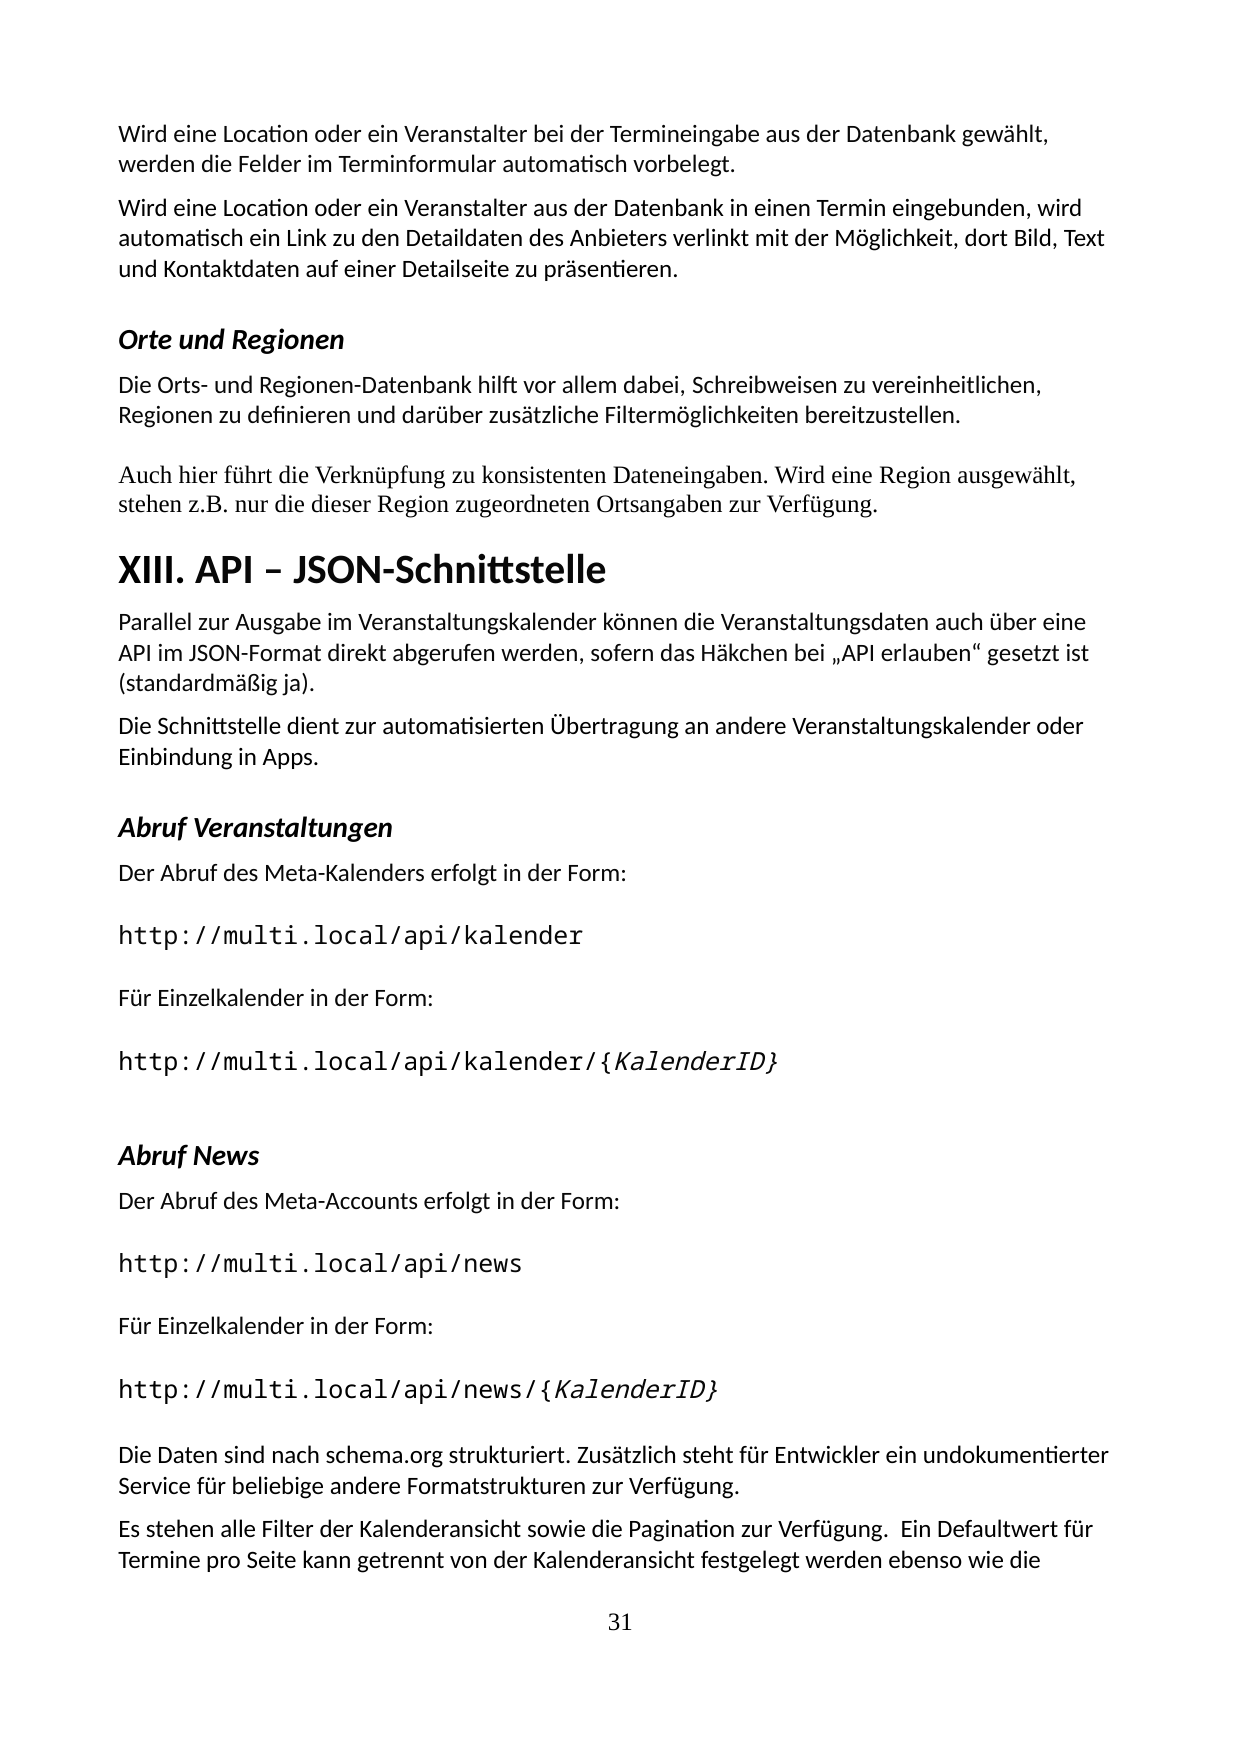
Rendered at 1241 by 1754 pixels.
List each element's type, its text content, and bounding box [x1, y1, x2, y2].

text Parallel zur Ausgabe im Veranstaltungskalender können die Veranstaltungsdaten auch über eine API im JSON-Format direkt abgerufen werden, sofern das Häkchen bei „API erlauben“ gesetzt ist (standardmäßig ja). [118, 606, 1122, 698]
text http://multi.local/api/kalender [118, 918, 1122, 952]
text http://multi.local/api/kalender/{KalenderID} [118, 1044, 1122, 1078]
text Die Schnittstelle dient zur automatisierten Übertragung an andere Veranstaltungskalender oder Einbindung in Apps. [118, 710, 1122, 771]
text Der Abruf des Meta-Accounts erfolgt in der Form: [118, 1185, 1122, 1246]
subtitle Orte und Regionen [118, 321, 1122, 356]
text Die Orts- und Regionen-Datenbank hilft vor allem dabei, Schreibweisen zu vereinheitlichen, Regionen zu definieren und darüber zusätzliche Filtermöglichkeiten bereitzustellen. [118, 369, 1122, 430]
subtitle XIII. API – JSON-Schnittstelle [118, 543, 1122, 594]
text Die Daten sind nach schema.org strukturiert. Zusätzlich steht für Entwickler ein undokumentierter Service für beliebige andere Formatstrukturen zur Verfügung. [118, 1440, 1122, 1501]
text Auch hier führt die Verknüpfung zu konsistenten Dateneingaben. Wird eine Region ausgewählt, stehen z.B. nur die dieser Region zugeordneten Ortsangaben zur Verfügung. [118, 460, 1122, 518]
text http://multi.local/api/news/{KalenderID} [118, 1372, 1122, 1406]
text Für Einzelkalender in der Form: [118, 983, 1122, 1013]
text http://multi.local/api/news [118, 1246, 1122, 1280]
subtitle Abruf News [118, 1137, 1122, 1172]
text Der Abruf des Meta-Kalenders erfolgt in der Form: [118, 857, 1122, 918]
text Wird eine Location oder ein Veranstalter aus der Datenbank in einen Termin eingebunden, wird automatisch ein Link zu den Detaildaten des Anbieters verlinkt mit der Möglichkeit, dort Bild, Text und Kontaktdaten auf einer Detailseite zu präsentieren. [118, 192, 1122, 283]
text Wird eine Location oder ein Veranstalter bei der Termineingabe aus der Datenbank gewählt, werden die Felder im Terminformular automatisch vorbelegt. [118, 118, 1122, 179]
text Für Einzelkalender in der Form: [118, 1311, 1122, 1341]
subtitle Abruf Veranstaltungen [118, 809, 1122, 844]
text Es stehen alle Filter der Kalenderansicht sowie die Pagination zur Verfügung. Ein Defaultwert für Termine pro Seite kann getrennt von der Kalenderansicht festgelegt werden ebenso wie die [118, 1513, 1122, 1574]
